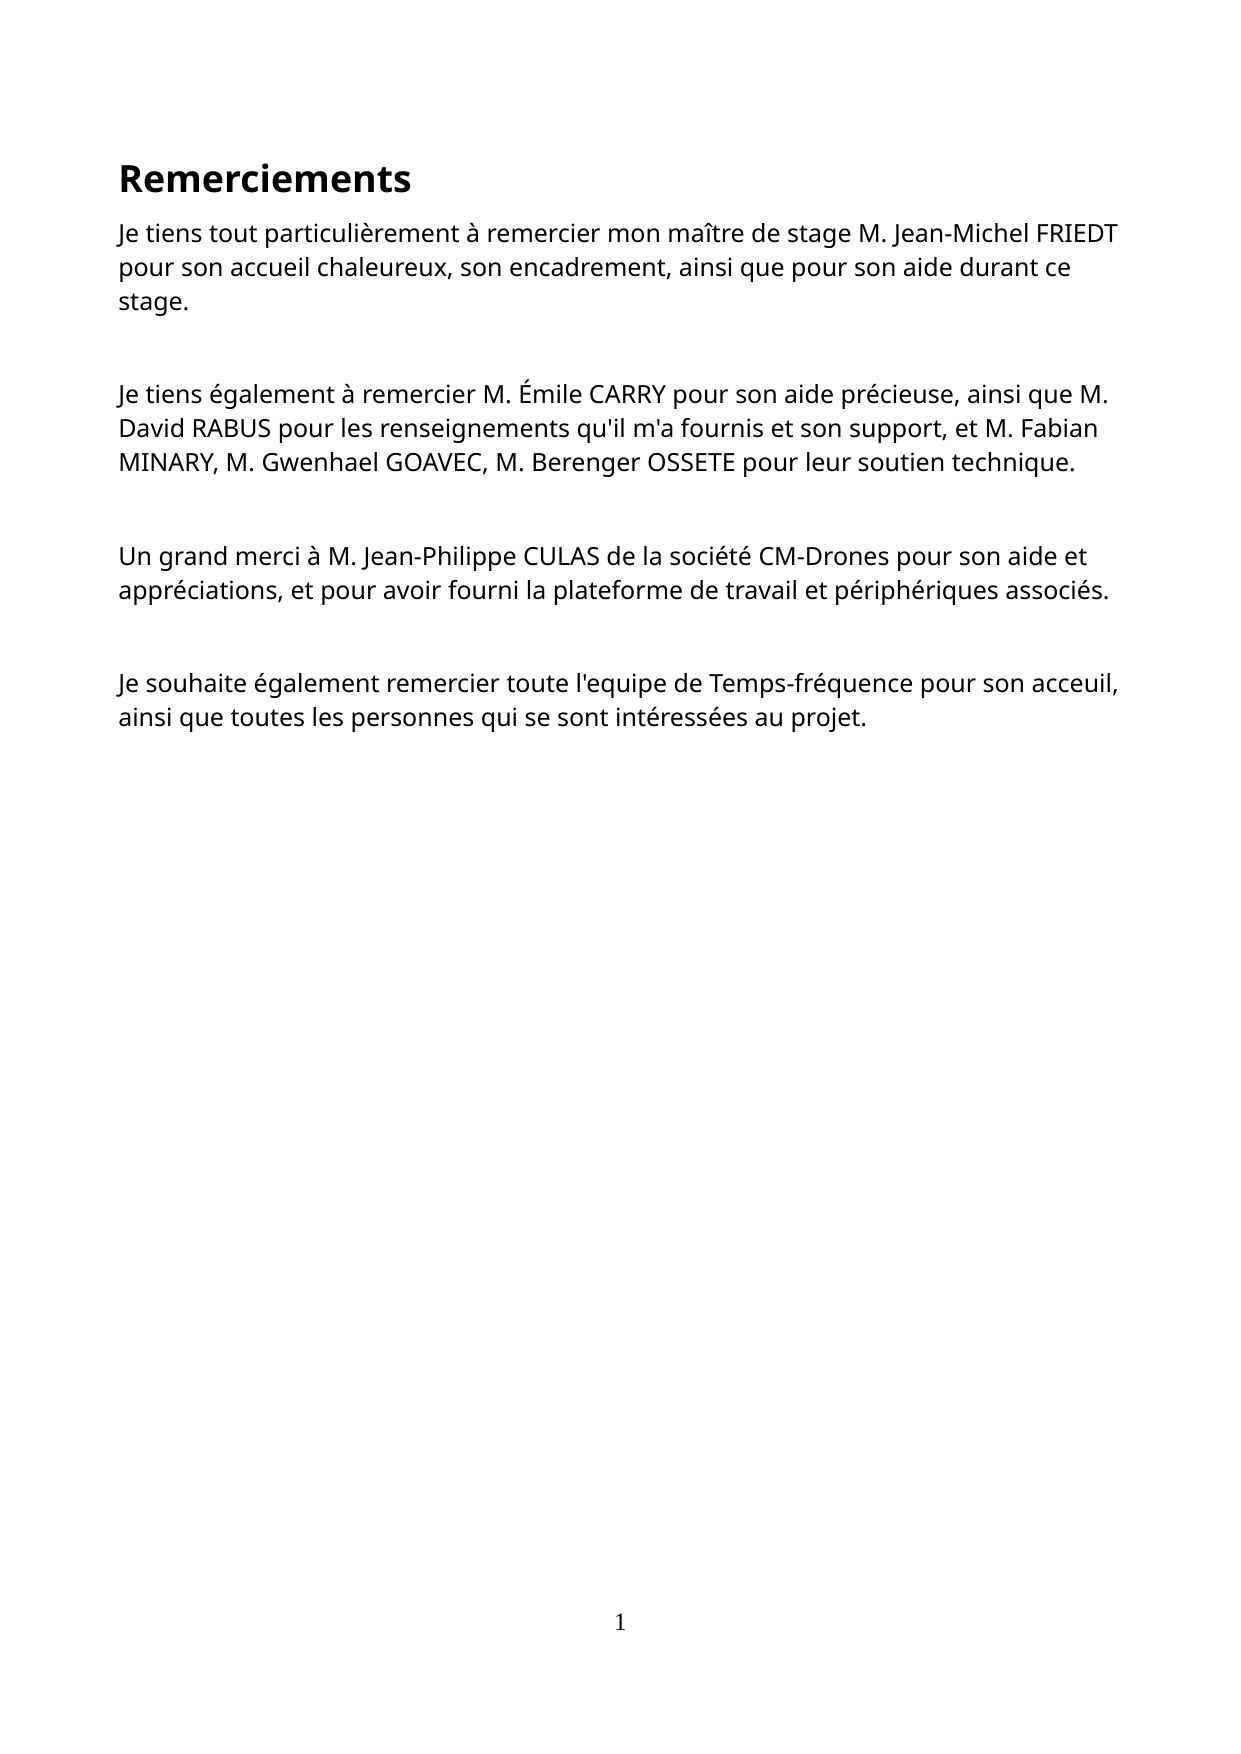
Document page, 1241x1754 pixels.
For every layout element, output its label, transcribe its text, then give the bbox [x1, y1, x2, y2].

text Je tiens également à remercier M. Émile CARRY pour son aide précieuse, ainsi que M. David RABUS pour les renseignements qu'il m'a fournis et son support, et M. Fabian MINARY, M. Gwenhael GOAVEC, M. Berenger OSSETE pour leur soutien technique. [118, 377, 1122, 479]
text Je tiens tout particulièrement à remercier mon maître de stage M. Jean-Michel FRIEDT pour son accueil chaleureux, son encadrement, ainsi que pour son aide durant ce stage. [118, 216, 1122, 318]
text Remerciements [118, 118, 1122, 203]
text Un grand merci à M. Jean-Philippe CULAS de la société CM-Drones pour son aide et appréciations, et pour avoir fourni la plateforme de travail et périphériques associés. [118, 538, 1122, 606]
text Je souhaite également remercier toute l'equipe de Temps-fréquence pour son acceuil, ainsi que toutes les personnes qui se sont intéressées au projet. [118, 665, 1122, 733]
